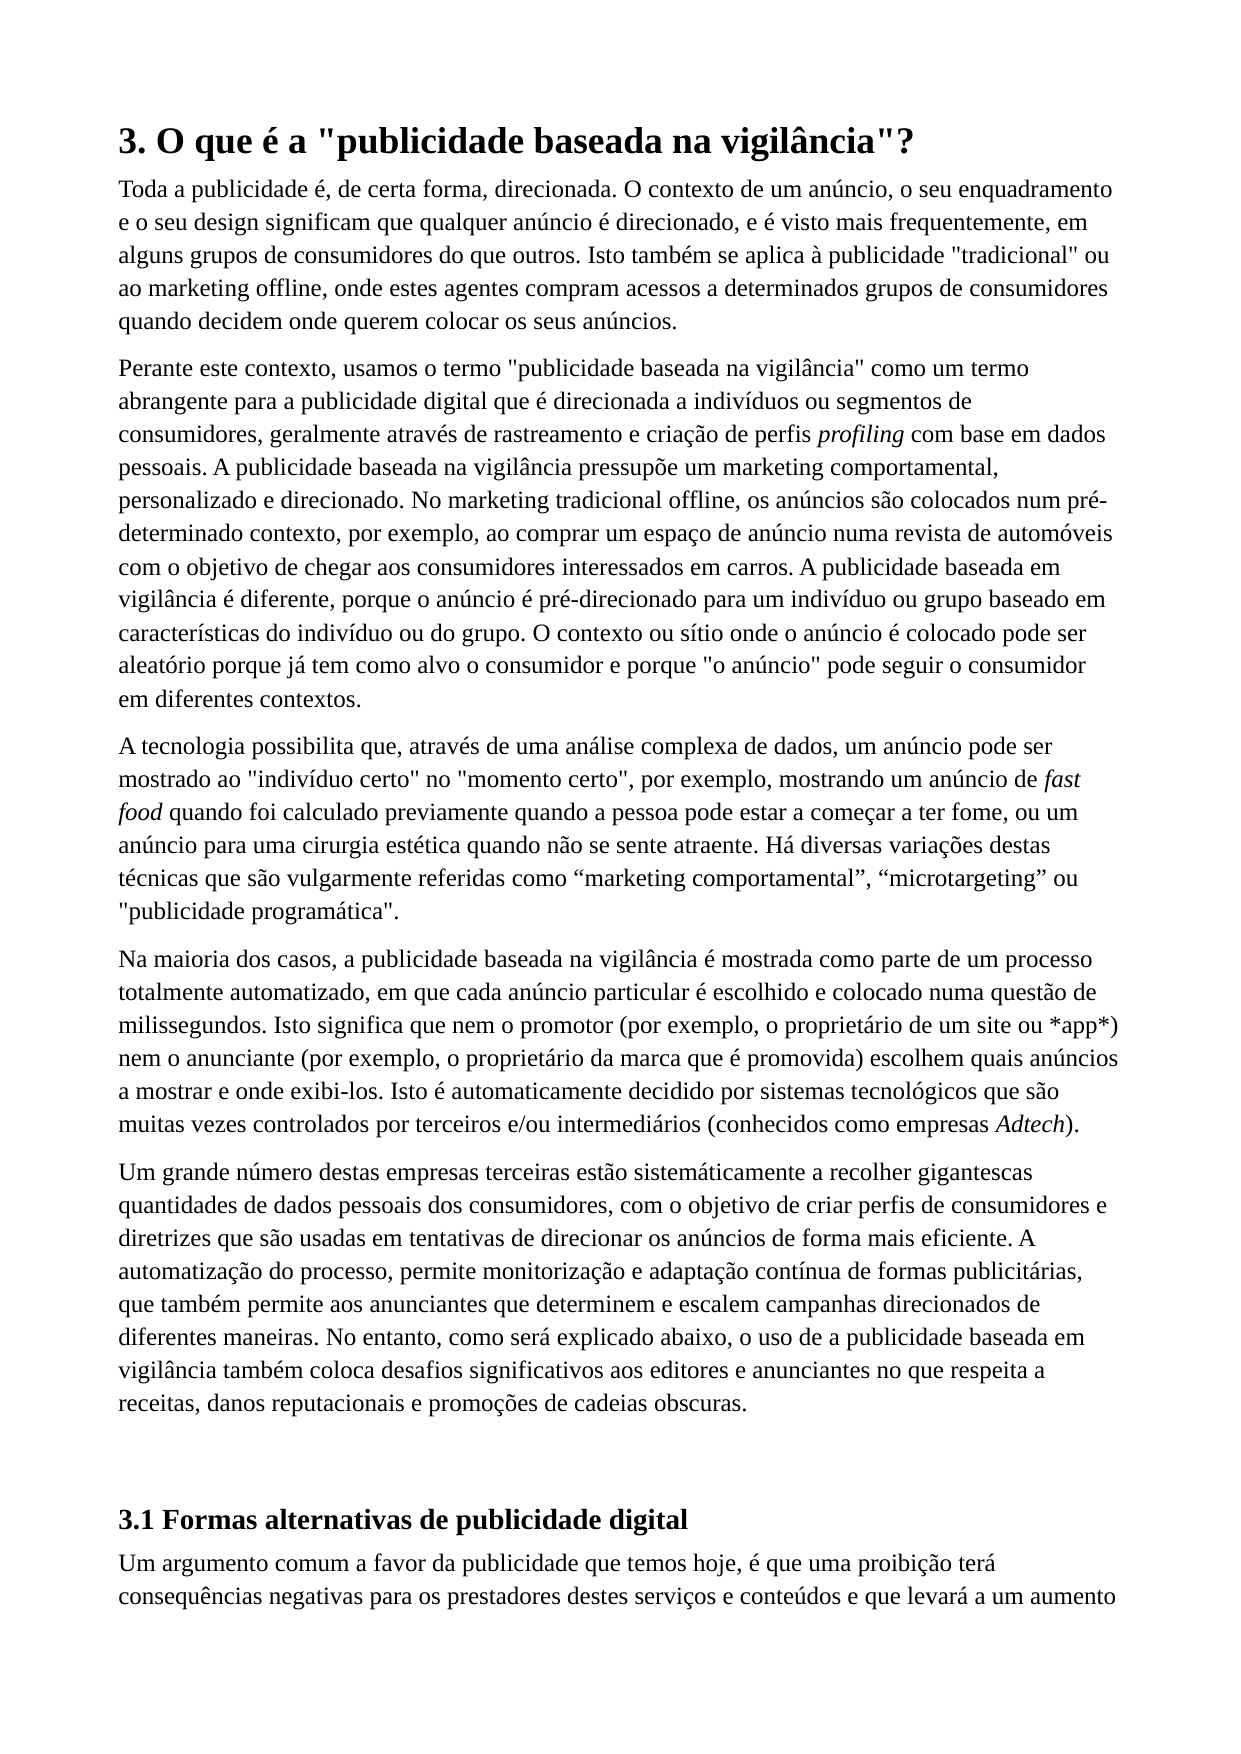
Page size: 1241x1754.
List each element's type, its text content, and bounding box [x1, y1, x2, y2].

text Perante este contexto, usamos o termo "publicidade baseada na vigilância" como um termo abrangente para a publicidade digital que é direcionada a indivíduos ou segmentos de consumidores, geralmente através de rastreamento e criação de perfis profiling com base em dados pessoais. A publicidade baseada na vigilância pressupõe um marketing comportamental, personalizado e direcionado. No marketing tradicional offline, os anúncios são colocados num pré-determinado contexto, por exemplo, ao comprar um espaço de anúncio numa revista de automóveis com o objetivo de chegar aos consumidores interessados em carros. A publicidade baseada em vigilância é diferente, porque o anúncio é pré-direcionado para um indivíduo ou grupo baseado em características do indivíduo ou do grupo. O contexto ou sítio onde o anúncio é colocado pode ser aleatório porque já tem como alvo o consumidor e porque "o anúncio" pode seguir o consumidor em diferentes contextos. [118, 353, 1122, 712]
text Um argumento comum a favor da publicidade que temos hoje, é que uma proibição terá consequências negativas para os prestadores destes serviços e conteúdos e que levará a um aumento [118, 1548, 1122, 1610]
text A tecnologia possibilita que, através de uma análise complexa de dados, um anúncio pode ser mostrado ao "indivíduo certo" no "momento certo", por exemplo, mostrando um anúncio de fast food quando foi calculado previamente quando a pessoa pode estar a começar a ter fome, ou um anúncio para uma cirurgia estética quando não se sente atraente. Há diversas variações destas técnicas que são vulgarmente referidas como “marketing comportamental”, “microtargeting” ou "publicidade programática". [118, 731, 1122, 925]
subtitle 3. O que é a "publicidade baseada na vigilância"? [118, 118, 1122, 161]
text Toda a publicidade é, de certa forma, direcionada. O contexto de um anúncio, o seu enquadramento e o seu design significam que qualquer anúncio é direcionado, e é visto mais frequentemente, em alguns grupos de consumidores do que outros. Isto também se aplica à publicidade "tradicional" ou ao marketing offline, onde estes agentes compram acessos a determinados grupos de consumidores quando decidem onde querem colocar os seus anúncios. [118, 174, 1122, 334]
text Na maioria dos casos, a publicidade baseada na vigilância é mostrada como parte de um processo totalmente automatizado, em que cada anúncio particular é escolhido e colocado numa questão de milissegundos. Isto significa que nem o promotor (por exemplo, o proprietário de um site ou *app*) nem o anunciante (por exemplo, o proprietário da marca que é promovida) escolhem quais anúncios a mostrar e onde exibi-los. Isto é automaticamente decidido por sistemas tecnológicos que são muitas vezes controlados por terceiros e/ou intermediários (conhecidos como empresas Adtech). [118, 944, 1122, 1138]
subtitle 3.1 Formas alternativas de publicidade digital [118, 1502, 1122, 1536]
text Um grande número destas empresas terceiras estão sistemáticamente a recolher gigantescas quantidades de dados pessoais dos consumidores, com o objetivo de criar perfis de consumidores e diretrizes que são usadas em tentativas de direcionar os anúncios de forma mais eficiente. A automatização do processo, permite monitorização e adaptação contínua de formas publicitárias, que também permite aos anunciantes que determinem e escalem campanhas direcionados de diferentes maneiras. No entanto, como será explicado abaixo, o uso de a publicidade baseada em vigilância também coloca desafios significativos aos editores e anunciantes no que respeita a receitas, danos reputacionais e promoções de cadeias obscuras. [118, 1157, 1122, 1417]
